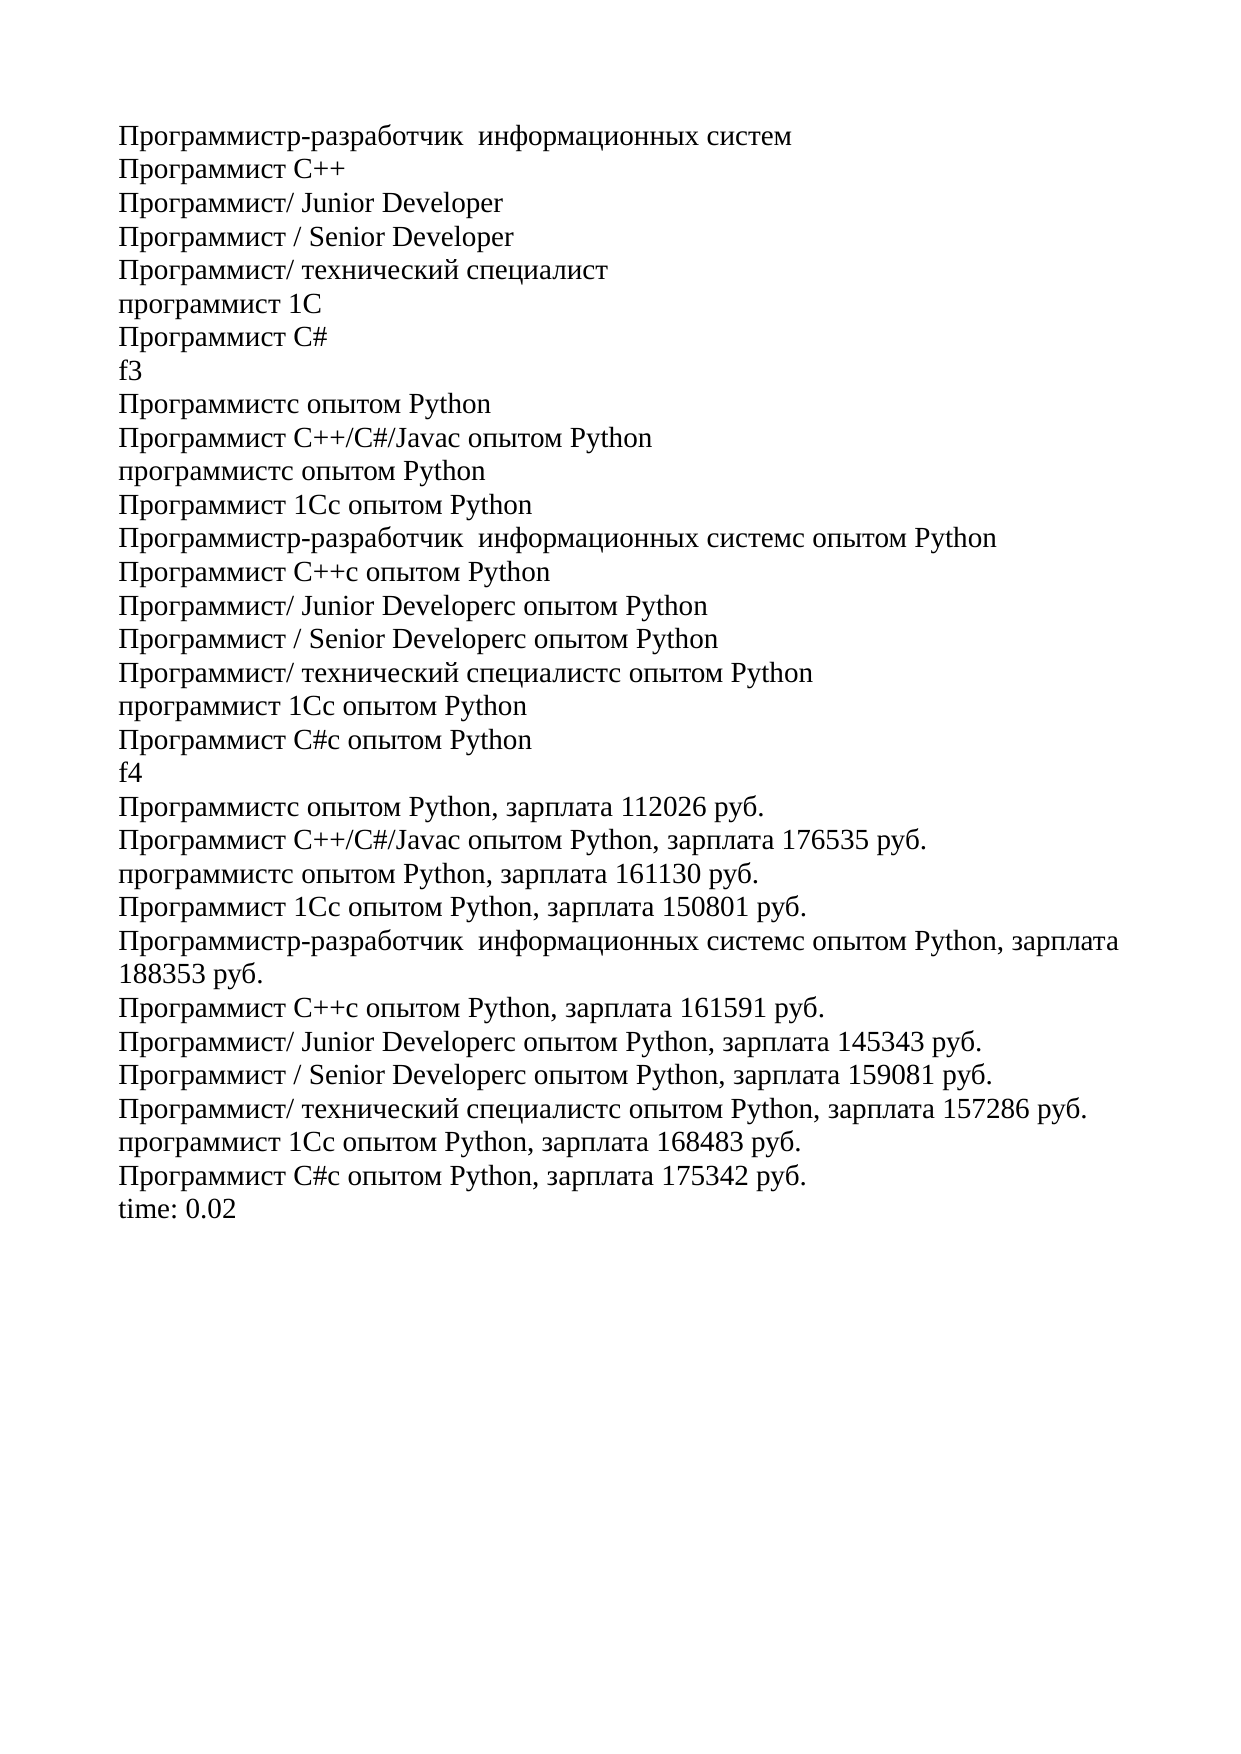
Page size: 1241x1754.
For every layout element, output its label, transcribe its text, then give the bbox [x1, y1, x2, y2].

text Программист/ Junior Developerс опытом Python [118, 588, 1122, 621]
text Программист/ Junior Developerс опытом Python, зарплата 145343 руб. [118, 1024, 1122, 1057]
text Программистр-разработчик информационных системс опытом Python [118, 521, 1122, 554]
text Программист / Senior Developerс опытом Python, зарплата 159081 руб. [118, 1057, 1122, 1091]
text time: 0.02 [118, 1191, 1122, 1225]
text Программист/ технический специалистс опытом Python [118, 655, 1122, 688]
text Программист С++с опытом Python [118, 554, 1122, 588]
text f4 [118, 755, 1122, 789]
text Программист С++/С#/Javaс опытом Python, зарплата 176535 руб. [118, 822, 1122, 856]
text f3 [118, 353, 1122, 386]
text Программист 1Сс опытом Python [118, 487, 1122, 521]
text Программист/ Junior Developer [118, 185, 1122, 219]
text Программистр-разработчик информационных систем [118, 118, 1122, 152]
text Программистс опытом Python [118, 386, 1122, 420]
text программист 1С [118, 286, 1122, 319]
text Программист C#с опытом Python [118, 722, 1122, 755]
text программистс опытом Python [118, 453, 1122, 487]
text Программист/ технический специалистс опытом Python, зарплата 157286 руб. [118, 1091, 1122, 1124]
text Программист / Senior Developer [118, 219, 1122, 252]
text Программист 1Сс опытом Python, зарплата 150801 руб. [118, 889, 1122, 923]
text Программист С++/С#/Javaс опытом Python [118, 420, 1122, 453]
text Программистр-разработчик информационных системс опытом Python, зарплата 188353 руб. [118, 923, 1122, 990]
text программист 1Сс опытом Python, зарплата 168483 руб. [118, 1124, 1122, 1158]
text программистс опытом Python, зарплата 161130 руб. [118, 856, 1122, 889]
text Программистс опытом Python, зарплата 112026 руб. [118, 789, 1122, 822]
text Программист / Senior Developerс опытом Python [118, 621, 1122, 655]
text Программист/ технический специалист [118, 252, 1122, 286]
text Программист С++ [118, 152, 1122, 185]
text программист 1Сс опытом Python [118, 688, 1122, 722]
text Программист C#с опытом Python, зарплата 175342 руб. [118, 1158, 1122, 1191]
text Программист C# [118, 319, 1122, 353]
text Программист С++с опытом Python, зарплата 161591 руб. [118, 990, 1122, 1024]
